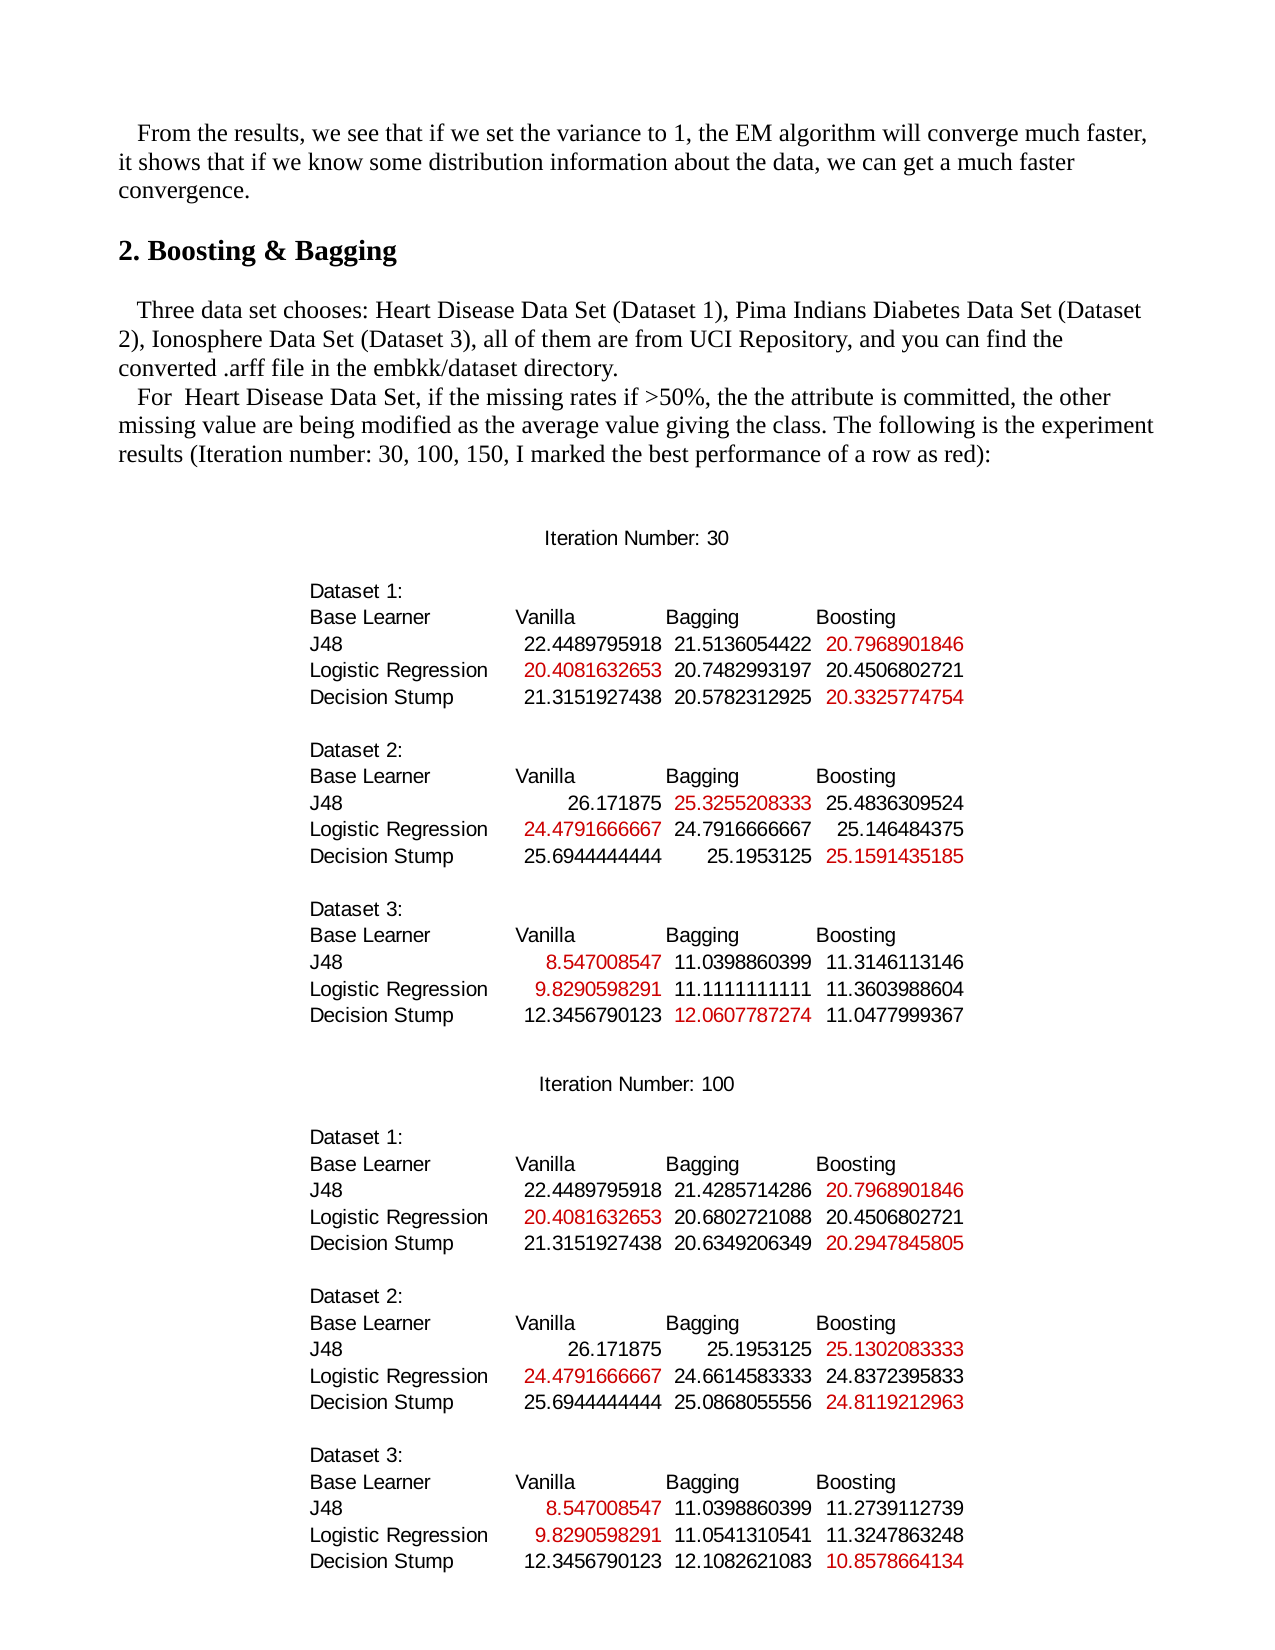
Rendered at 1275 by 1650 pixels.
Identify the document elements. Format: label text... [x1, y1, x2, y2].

text From the results, we see that if we set the variance to 1, the EM algorithm will converge much faster, it shows that if we know some distribution information about the data, we can get a much faster convergence. [118, 118, 1157, 204]
text Three data set chooses: Heart Disease Data Set (Dataset 1), Pima Indians Diabetes Data Set (Dataset 2), Ionosphere Data Set (Dataset 3), all of them are from UCI Repository, and you can find the converted .arff file in the embkk/dataset directory. [118, 295, 1157, 382]
text For Heart Disease Data Set, if the missing rates if >50%, the the attribute is committed, the other missing value are being modified as the average value giving the class. The following is the experiment results (Iteration number: 30, 100, 150, I marked the best performance of a row as red): [118, 382, 1157, 468]
text 2. Boosting & Bagging [118, 233, 1157, 267]
